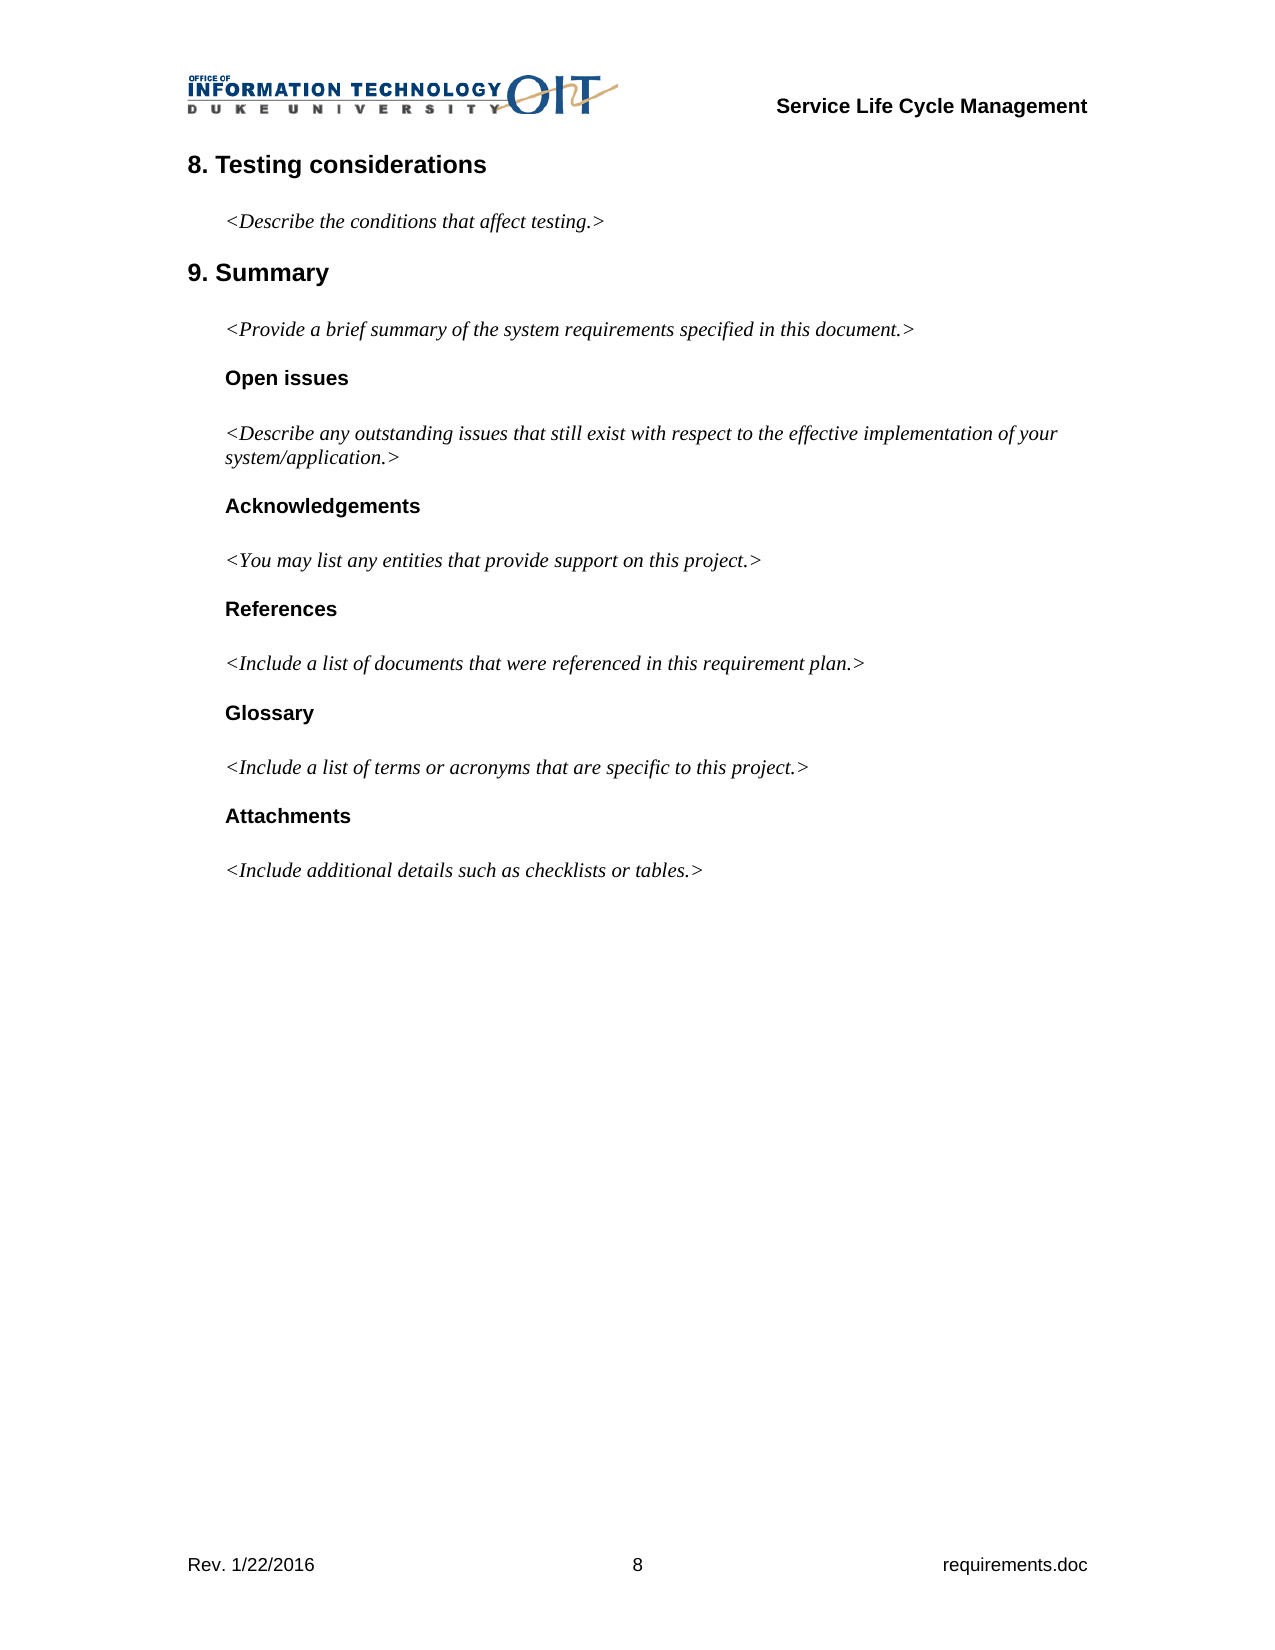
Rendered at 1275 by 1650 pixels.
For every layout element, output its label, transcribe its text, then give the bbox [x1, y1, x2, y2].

text <Describe any outstanding issues that still exist with respect to the effective implementation of your system/application.> [225, 421, 1087, 469]
text <Include a list of terms or acronyms that are specific to this project.> [225, 754, 1087, 779]
subtitle Open issues [225, 366, 1087, 390]
subtitle Glossary [225, 700, 1087, 724]
picture [187, 75, 619, 114]
text <Include a list of documents that were referenced in this requirement plan.> [225, 651, 1087, 675]
text <Provide a brief summary of the system requirements specified in this document.> [225, 317, 1087, 341]
subtitle 9. Summary [187, 258, 1087, 287]
text <You may list any entities that provide support on this project.> [225, 548, 1087, 572]
subtitle Acknowledgements [225, 494, 1087, 518]
text <Include additional details such as checklists or tables.> [225, 858, 1087, 882]
subtitle References [225, 597, 1087, 621]
text <Describe the conditions that affect testing.> [225, 209, 1087, 233]
subtitle Attachments [225, 804, 1087, 828]
subtitle 8. Testing considerations [187, 150, 1087, 179]
